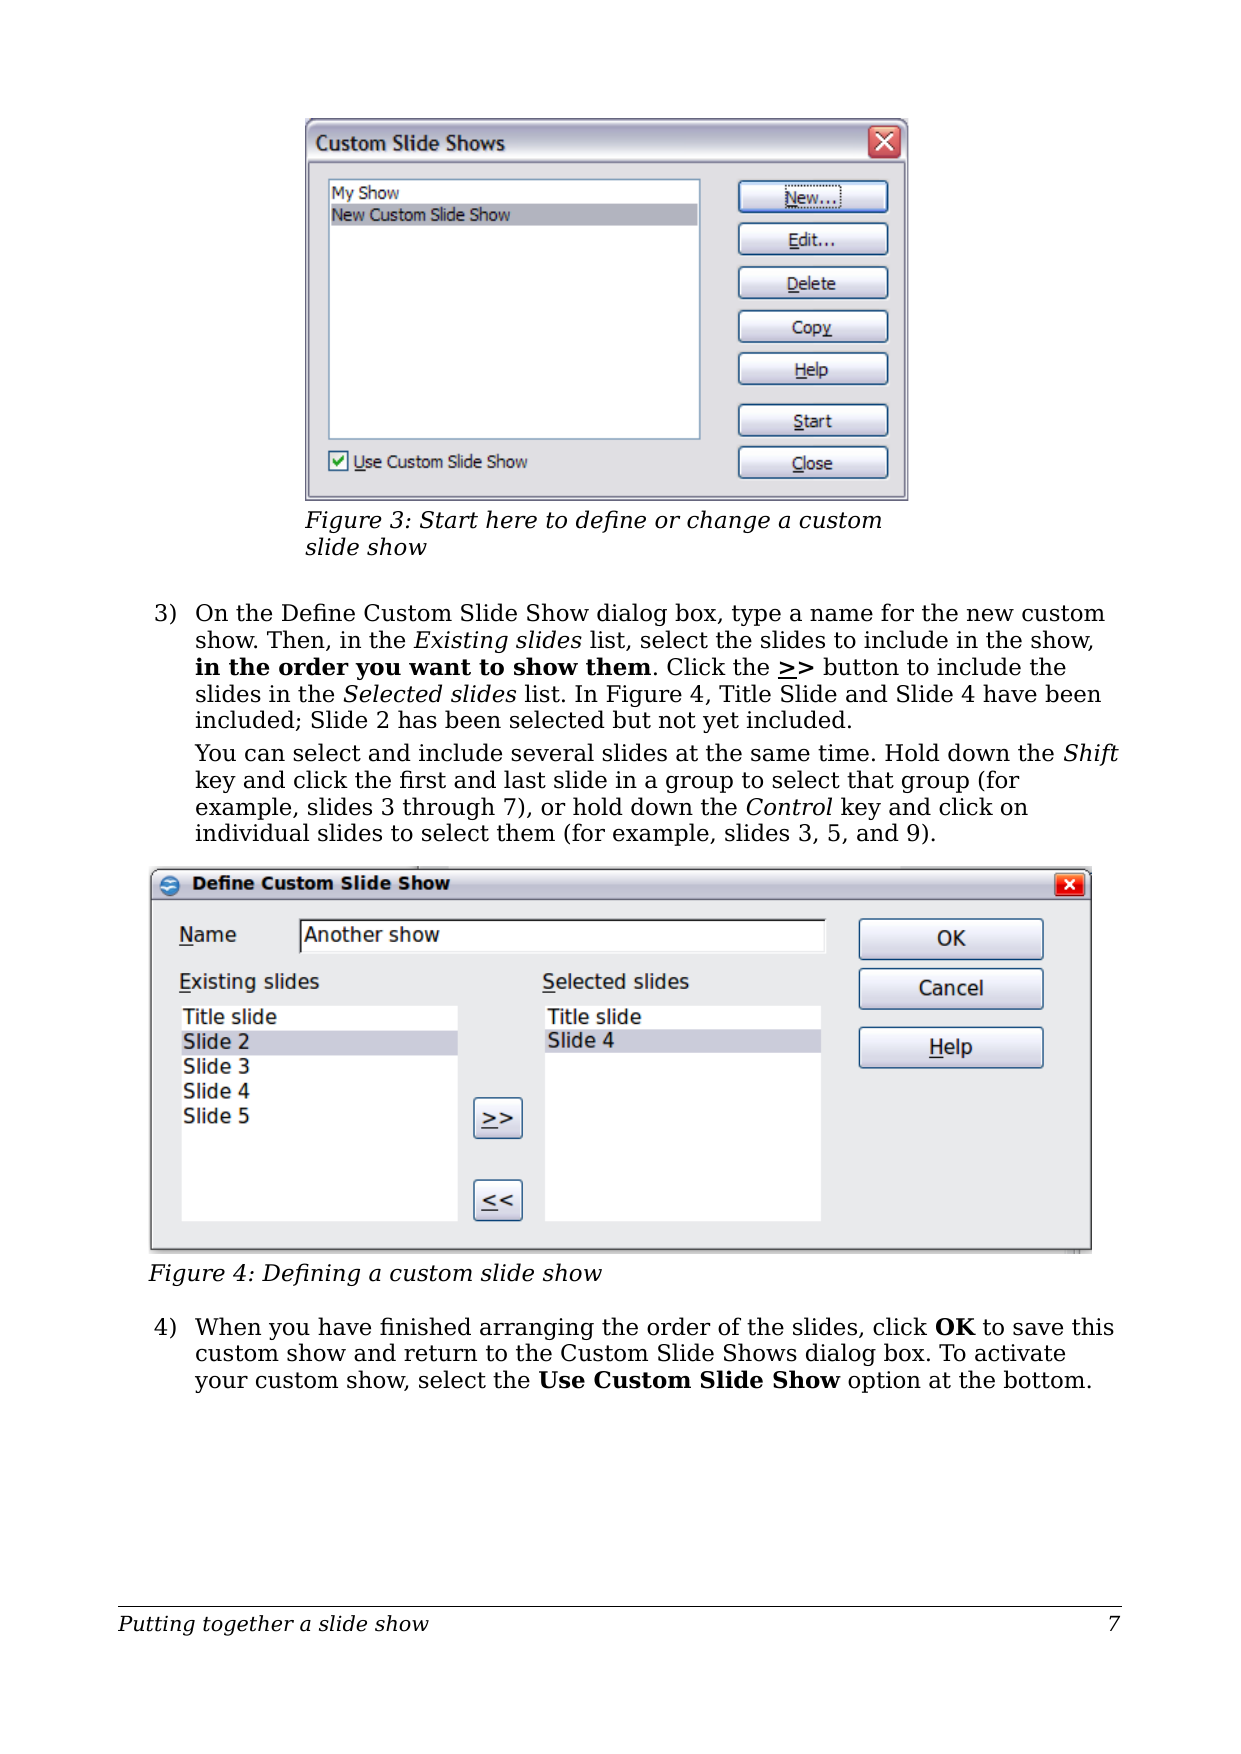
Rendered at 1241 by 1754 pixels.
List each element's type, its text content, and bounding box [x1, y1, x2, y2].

picture [148, 866, 1092, 1254]
text Figure 4: Defining a custom slide show [148, 1260, 1092, 1287]
list When you have finished arranging the order of the slides, click OK to save this custom show and return to the Custom Slide Shows dialog box. To activate your custom show, select the Use Custom Slide Show option at the bottom. [177, 1313, 1122, 1394]
text Figure 3: Start here to define or change a custom slide show [305, 507, 935, 561]
picture [305, 118, 909, 501]
list You can select and include several slides at the same time. Hold down the Shift key and click the first and last slide in a group to select that group (for example, slides 3 through 7), or hold down the Control key and click on individual slides to select them (for example, slides 3, 5, and 9). [195, 741, 1122, 847]
list On the Define Custom Slide Show dialog box, type a name for the new custom show. Then, in the Existing slides list, select the slides to include in the show, in the order you want to show them. Click the >> button to include the slides in the Selected slides list. In Figure 4, Title Slide and Slide 4 have been included; Slide 2 has been selected but not yet included. [177, 601, 1122, 734]
